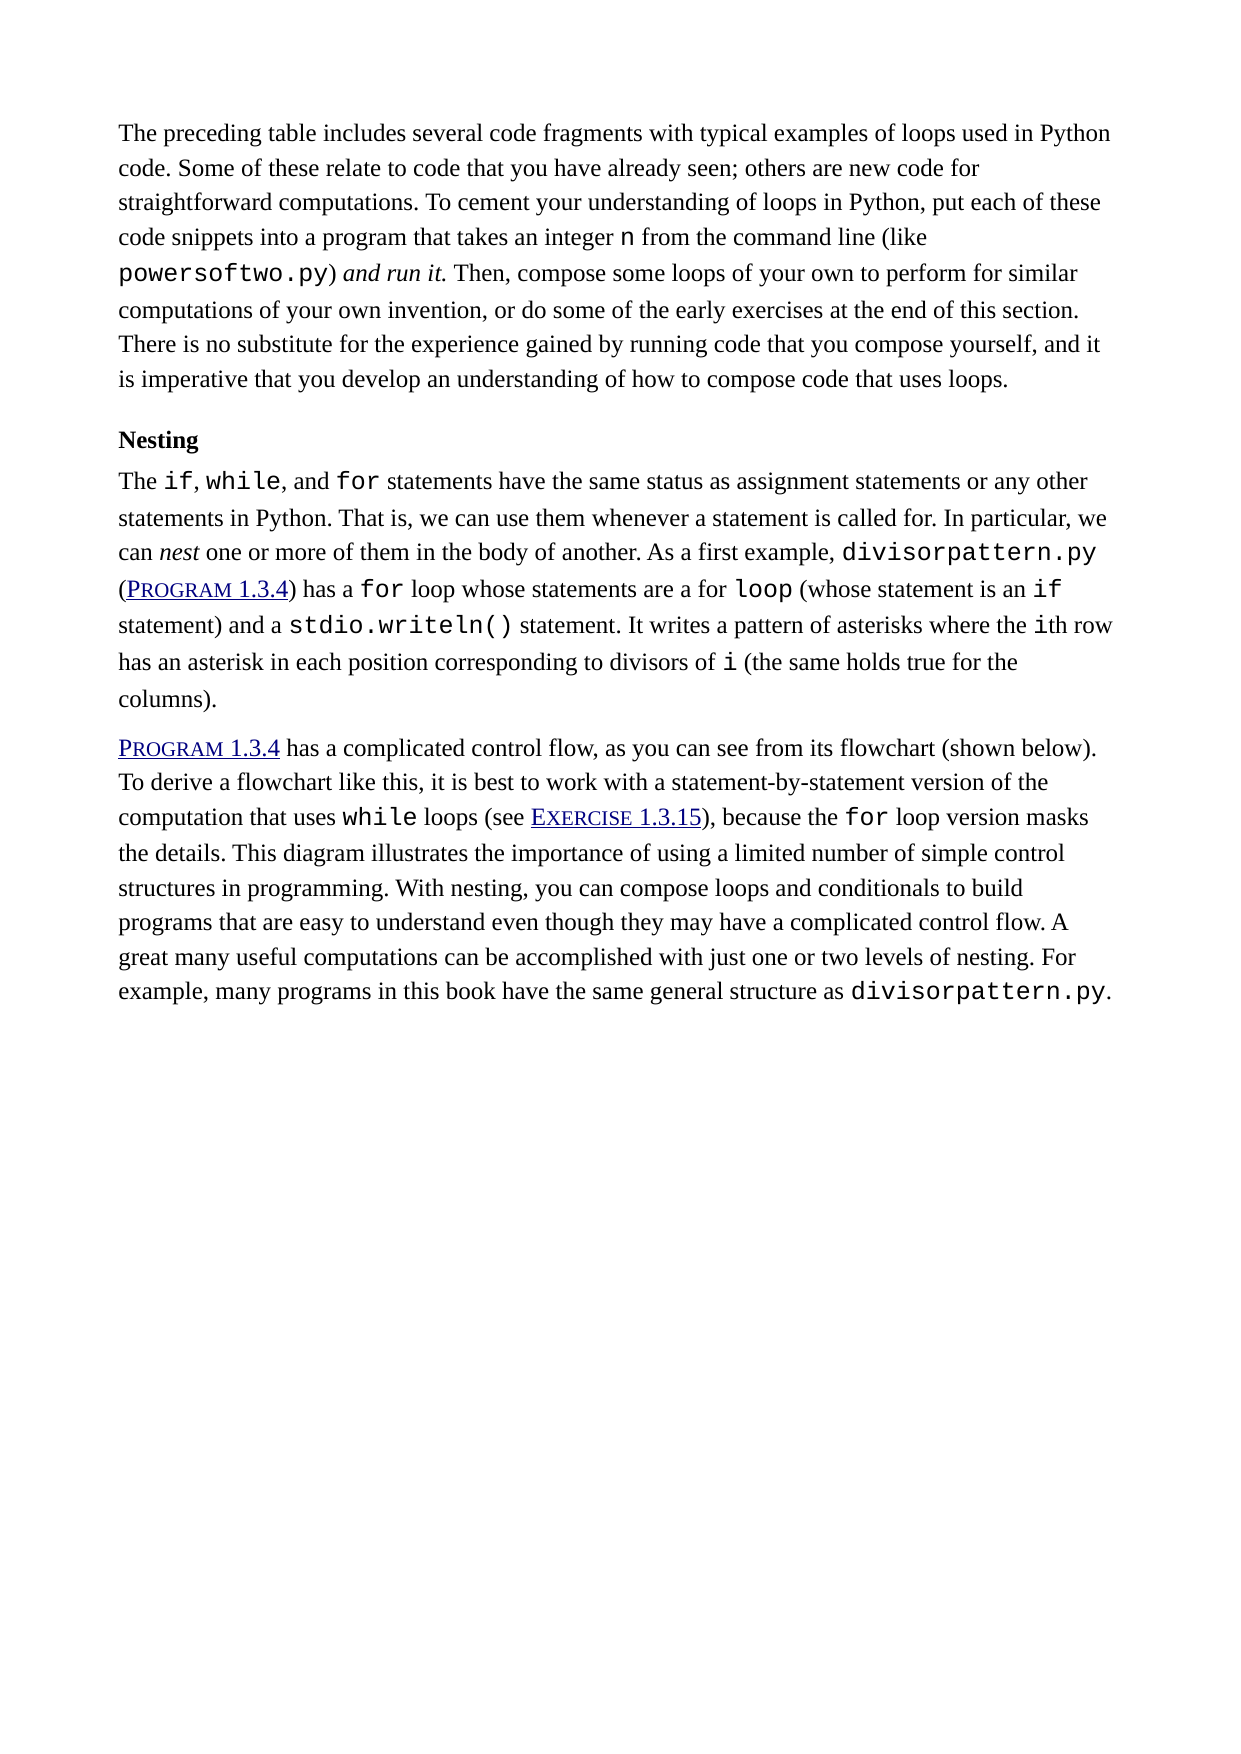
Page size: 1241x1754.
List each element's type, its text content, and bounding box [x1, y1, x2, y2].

text The preceding table includes several code fragments with typical examples of loops used in Python code. Some of these relate to code that you have already seen; others are new code for straightforward computations. To cement your understanding of loops in Python, put each of these code snippets into a program that takes an integer n from the command line (like powersoftwo.py) and run it. Then, compose some loops of your own to perform for similar computations of your own invention, or do some of the early exercises at the end of this section. There is no substitute for the experience gained by running code that you compose yourself, and it is imperative that you develop an understanding of how to compose code that uses loops. [118, 118, 1122, 392]
subtitle Nesting [118, 425, 1122, 454]
text PROGRAM 1.3.4 has a complicated control flow, as you can see from its flowchart (shown below). To derive a flowchart like this, it is best to work with a statement-by-statement version of the computation that uses while loops (see EXERCISE 1.3.15), because the for loop version masks the details. This diagram illustrates the importance of using a limited number of simple control structures in programming. With nesting, you can compose loops and conditionals to build programs that are easy to understand even though they may have a complicated control flow. A great many useful computations can be accomplished with just one or two levels of nesting. For example, many programs in this book have the same general structure as divisorpattern.py. [118, 733, 1122, 1007]
text The if, while, and for statements have the same status as assignment statements or any other statements in Python. That is, we can use them whenever a statement is called for. In particular, we can nest one or more of them in the body of another. As a first example, divisorpattern.py (PROGRAM 1.3.4) has a for loop whose statements are a for loop (whose statement is an if statement) and a stdio.writeln() statement. It writes a pattern of asterisks where the ith row has an asterisk in each position corresponding to divisors of i (the same holds true for the columns). [118, 466, 1122, 712]
